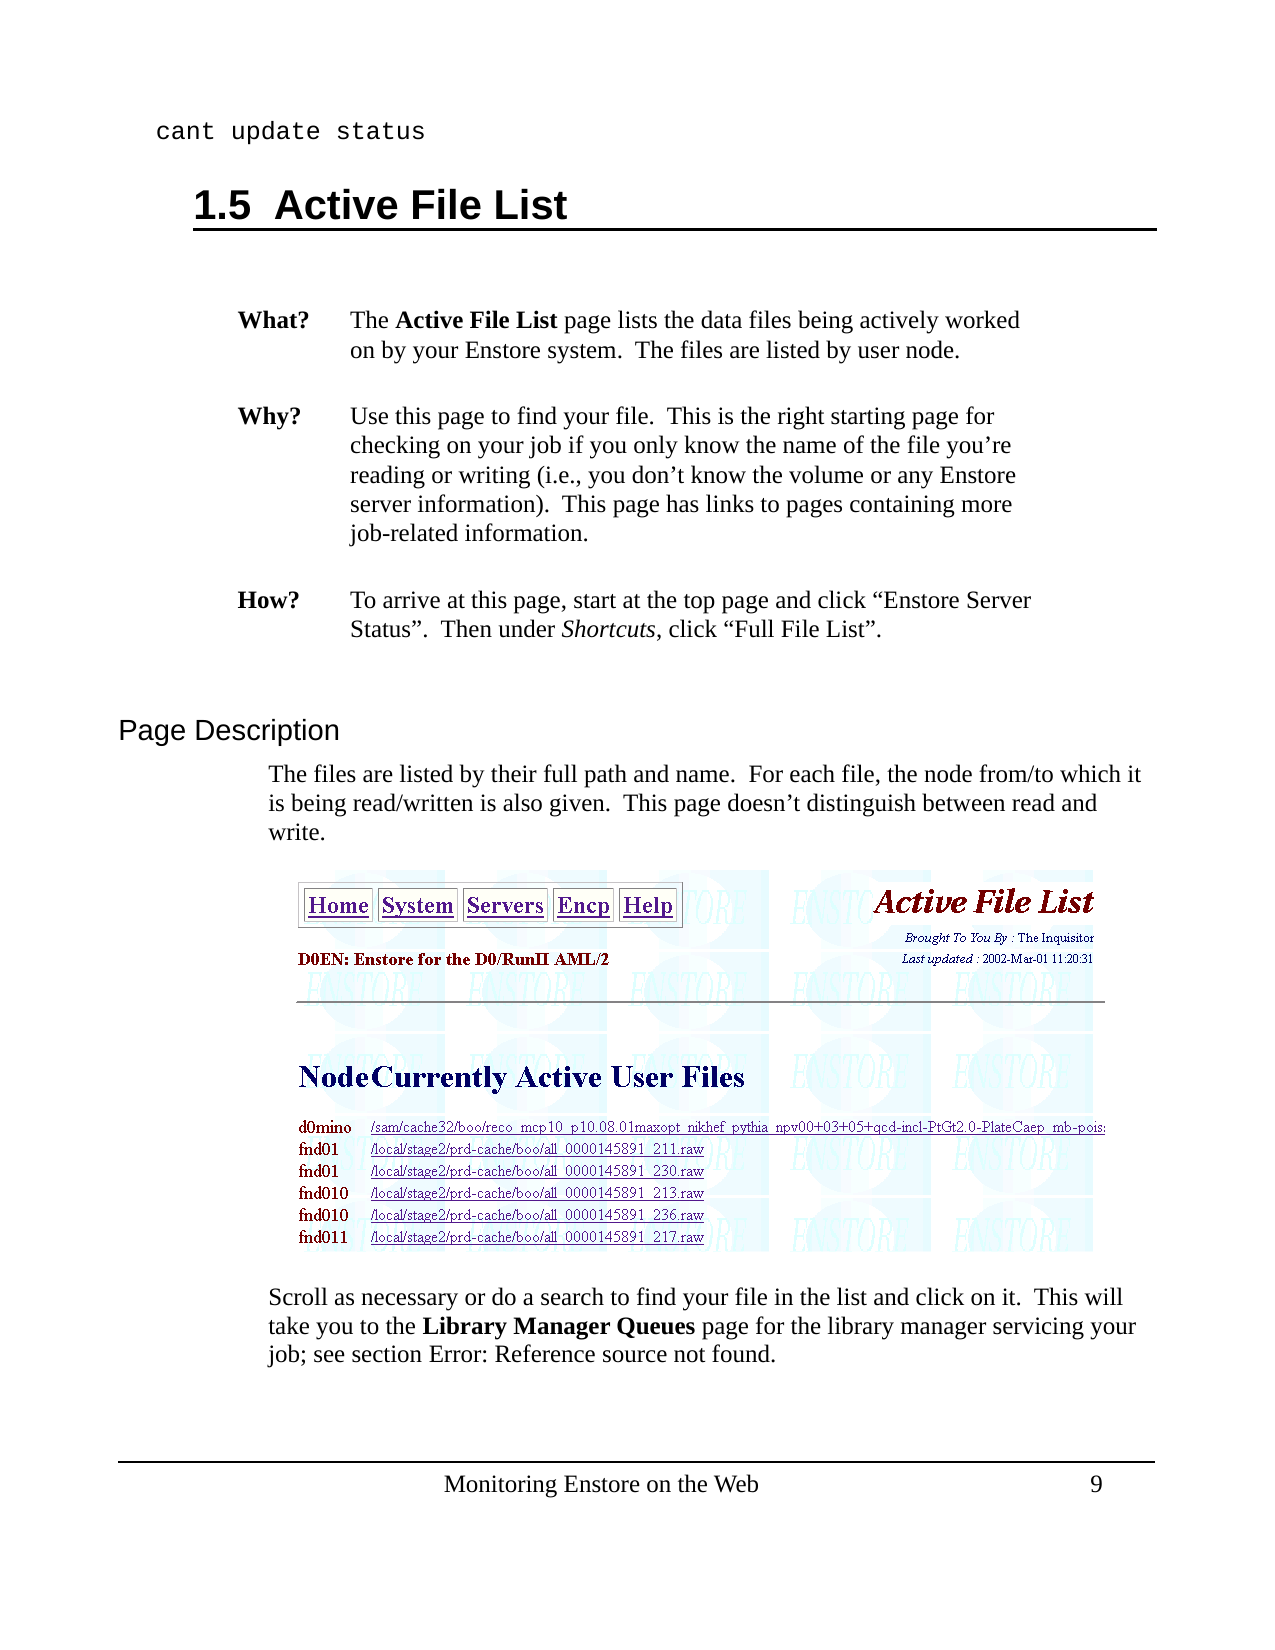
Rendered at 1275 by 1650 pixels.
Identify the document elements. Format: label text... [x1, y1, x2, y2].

text activefilelist.gif 150 [268, 858, 1157, 1269]
subtitle Page Description [118, 713, 1157, 747]
list cant update status [156, 118, 1157, 147]
table_header The Active File List page lists the data files being actively worked on by your Enstore system. The files are listed by user node. [338, 284, 1050, 380]
table_cell Use this page to find your file. This is the right starting page for checking on your job if you only know the name of the file you’re reading or writing (i.e., you don’t know the volume or any Enstore server information). This page has links to pages containing more job-related information. [338, 380, 1050, 563]
table_header What? [225, 284, 337, 380]
table_cell Why? [225, 380, 337, 563]
text The files are listed by their full path and name. For each file, the node from/to which it is being read/written is also given. This page doesn’t distinguish between read and write. [268, 759, 1157, 845]
table_cell How? [225, 564, 337, 659]
subtitle Active File List [193, 181, 1157, 228]
table_cell To arrive at this page, start at the top page and click “Enstore Server Status”. Then under Shortcuts, click “Full File List”. [338, 564, 1050, 659]
text Scroll as necessary or do a search to find your file in the list and click on it. This will take you to the Library Manager Queues page for the library manager servicing your job; see section . [268, 1282, 1157, 1368]
